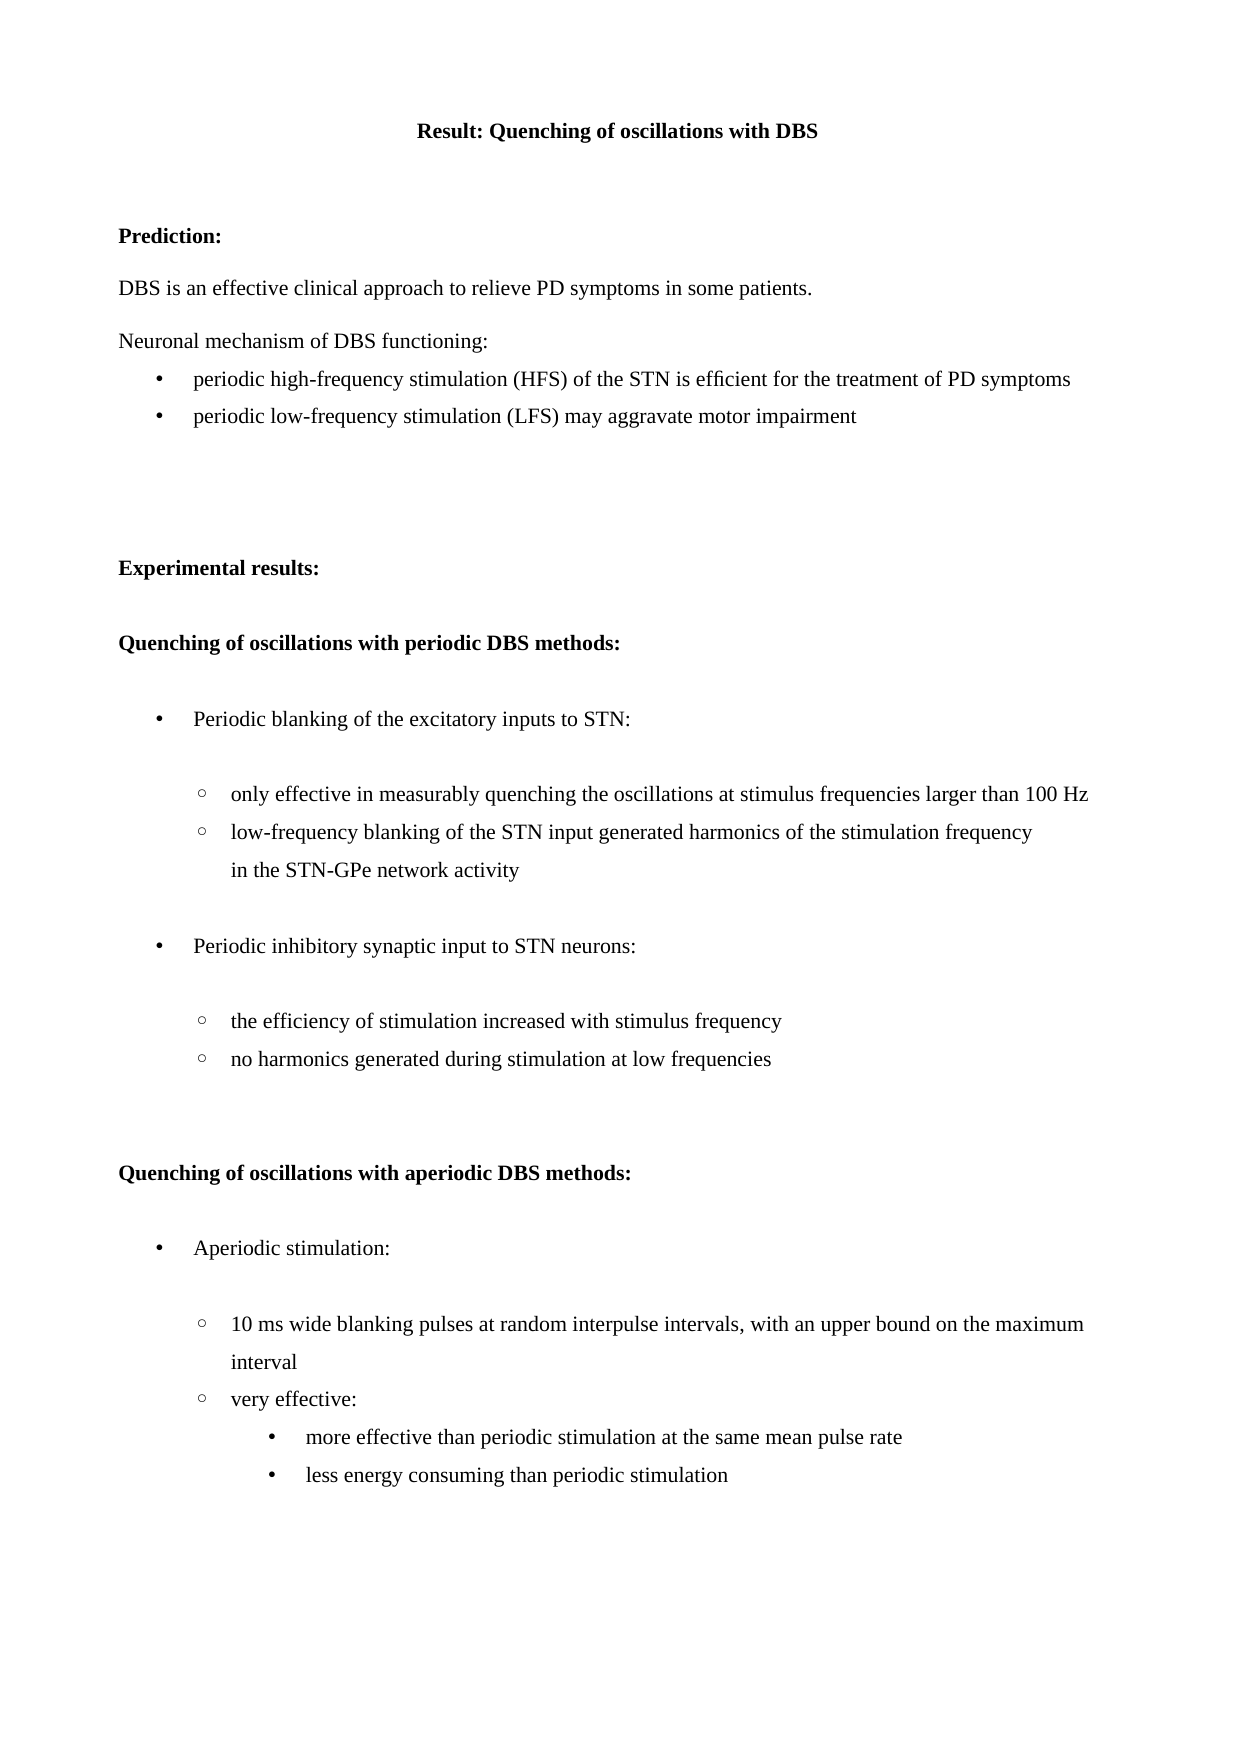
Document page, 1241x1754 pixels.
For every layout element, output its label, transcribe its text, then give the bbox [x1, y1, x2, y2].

text Result: Quenching of oscillations with DBS [118, 118, 1122, 143]
list Aperiodic stimulation: [156, 1235, 1122, 1260]
list the efficiency of stimulation increased with stimulus frequency [193, 1008, 1122, 1033]
list low-frequency blanking of the STN input generated harmonics of the stimulation frequency in the STN-GPe network activity [193, 819, 1122, 882]
list very effective: [193, 1386, 1122, 1412]
list periodic low-frequency stimulation (LFS) may aggravate motor impairment [156, 403, 1122, 428]
list periodic high-frequency stimulation (HFS) of the STN is efﬁcient for the treatment of PD symptoms [156, 366, 1122, 391]
list 10 ms wide blanking pulses at random interpulse intervals, with an upper bound on the maximum interval [193, 1311, 1122, 1374]
list Periodic blanking of the excitatory inputs to STN: [156, 706, 1122, 731]
text Quenching of oscillations with periodic DBS methods: [118, 630, 1122, 655]
text Neuronal mechanism of DBS functioning: [118, 328, 1122, 353]
text DBS is an effective clinical approach to relieve PD symptoms in some patients. [118, 275, 1122, 301]
text Experimental results: [118, 554, 1122, 580]
list Periodic inhibitory synaptic input to STN neurons: [156, 933, 1122, 958]
list more effective than periodic stimulation at the same mean pulse rate [268, 1424, 1122, 1449]
list less energy consuming than periodic stimulation [268, 1462, 1122, 1487]
list only effective in measurably quenching the oscillations at stimulus frequencies larger than 100 Hz [193, 781, 1122, 807]
text Quenching of oscillations with aperiodic DBS methods: [118, 1159, 1122, 1185]
list no harmonics generated during stimulation at low frequencies [193, 1046, 1122, 1071]
text Prediction: [118, 223, 1122, 248]
